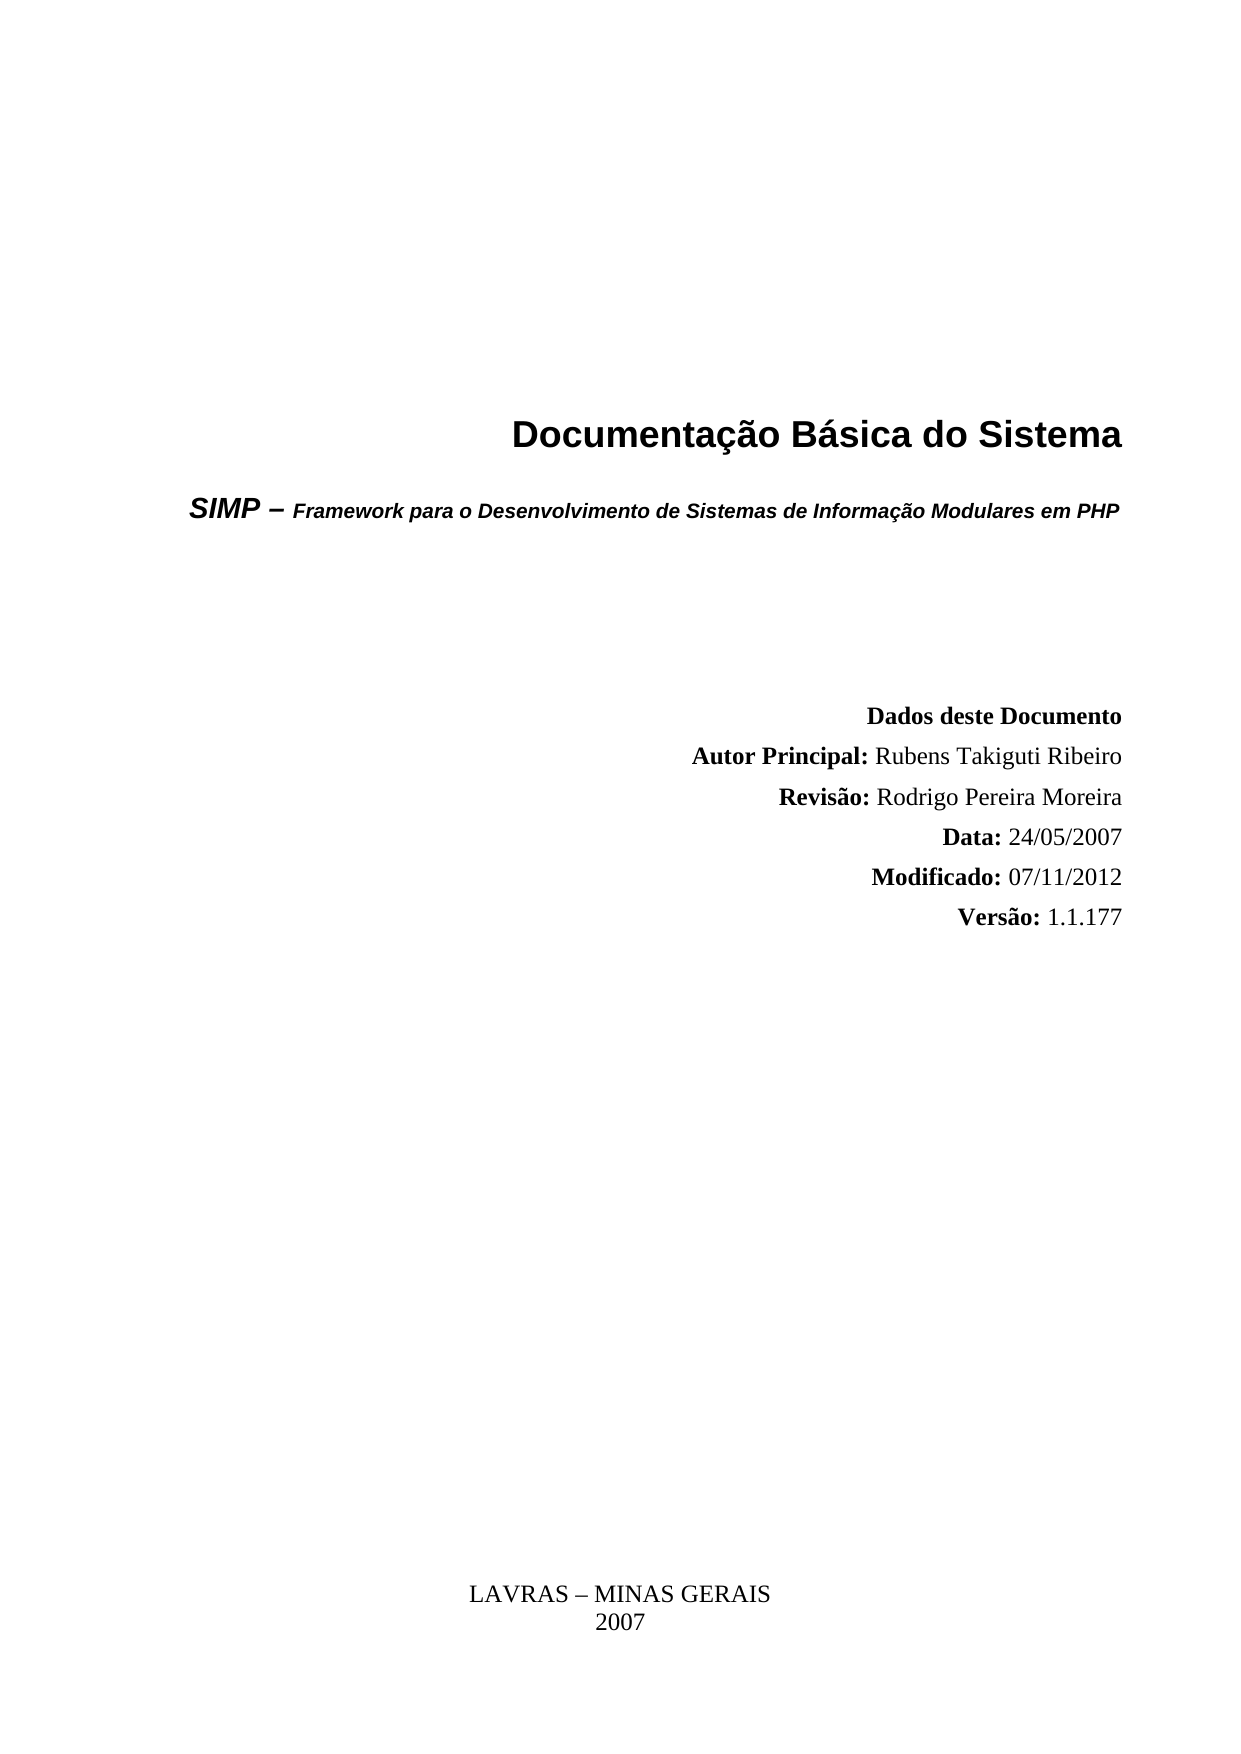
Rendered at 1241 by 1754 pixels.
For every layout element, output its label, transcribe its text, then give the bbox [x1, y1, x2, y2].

subtitle SIMP – Framework para o Desenvolvimento de Sistemas de Informação Modulares em PHP [118, 492, 1122, 525]
text Versão: 1.1.177 [118, 903, 1122, 931]
title Documentação Básica do Sistema [118, 413, 1122, 455]
text Dados deste Documento [118, 702, 1122, 730]
text Data: 24/05/2007 [118, 823, 1122, 851]
text Revisão: Rodrigo Pereira Moreira [118, 783, 1122, 810]
text Modificado: 07/11/2012 [118, 863, 1122, 891]
text Autor Principal: Rubens Takiguti Ribeiro [118, 742, 1122, 770]
